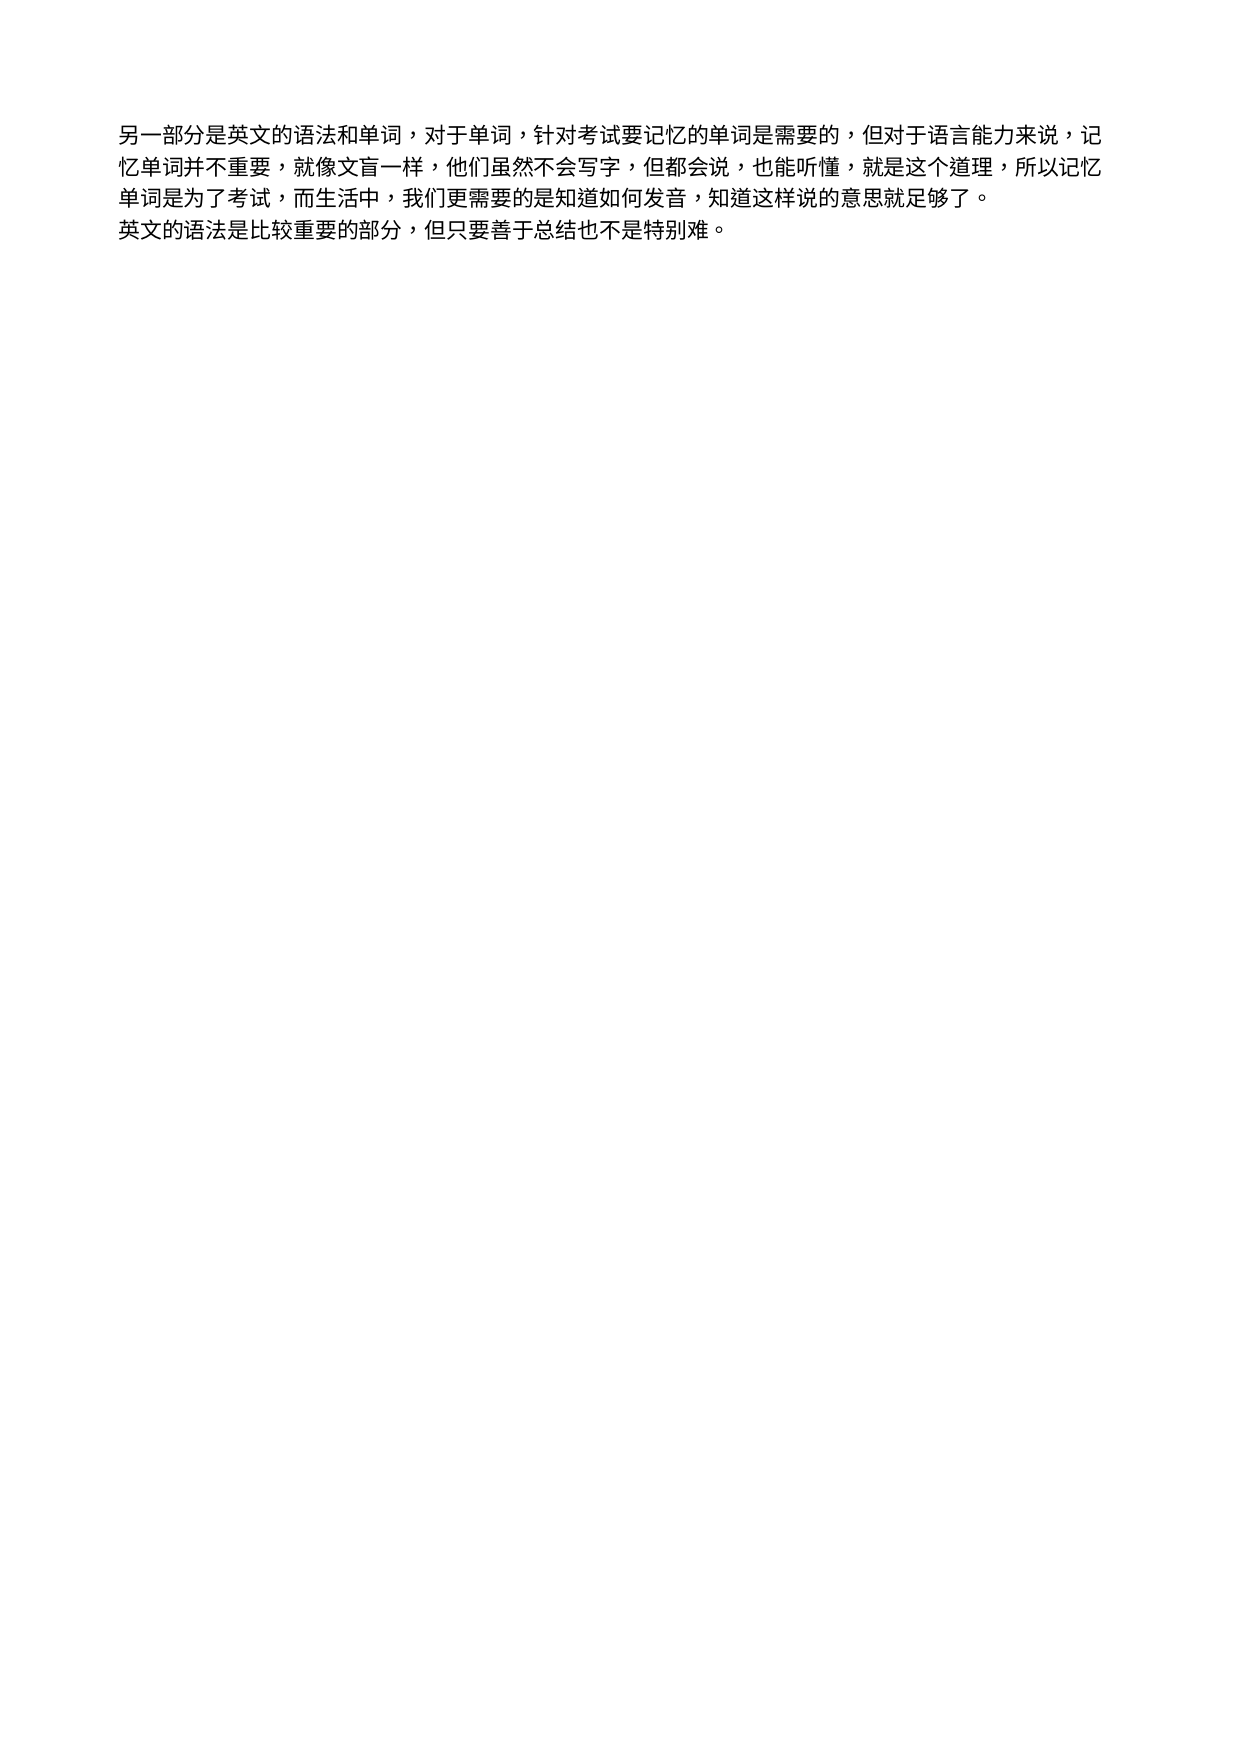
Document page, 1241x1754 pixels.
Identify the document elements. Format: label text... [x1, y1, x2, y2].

text 另一部分是英文的语法和单词，对于单词，针对考试要记忆的单词是需要的，但对于语言能力来说，记忆单词并不重要，就像文盲一样，他们虽然不会写字，但都会说，也能听懂，就是这个道理，所以记忆单词是为了考试，而生活中，我们更需要的是知道如何发音，知道这样说的意思就足够了。 [118, 118, 1122, 213]
text 英文的语法是比较重要的部分，但只要善于总结也不是特别难。 [118, 213, 1122, 245]
